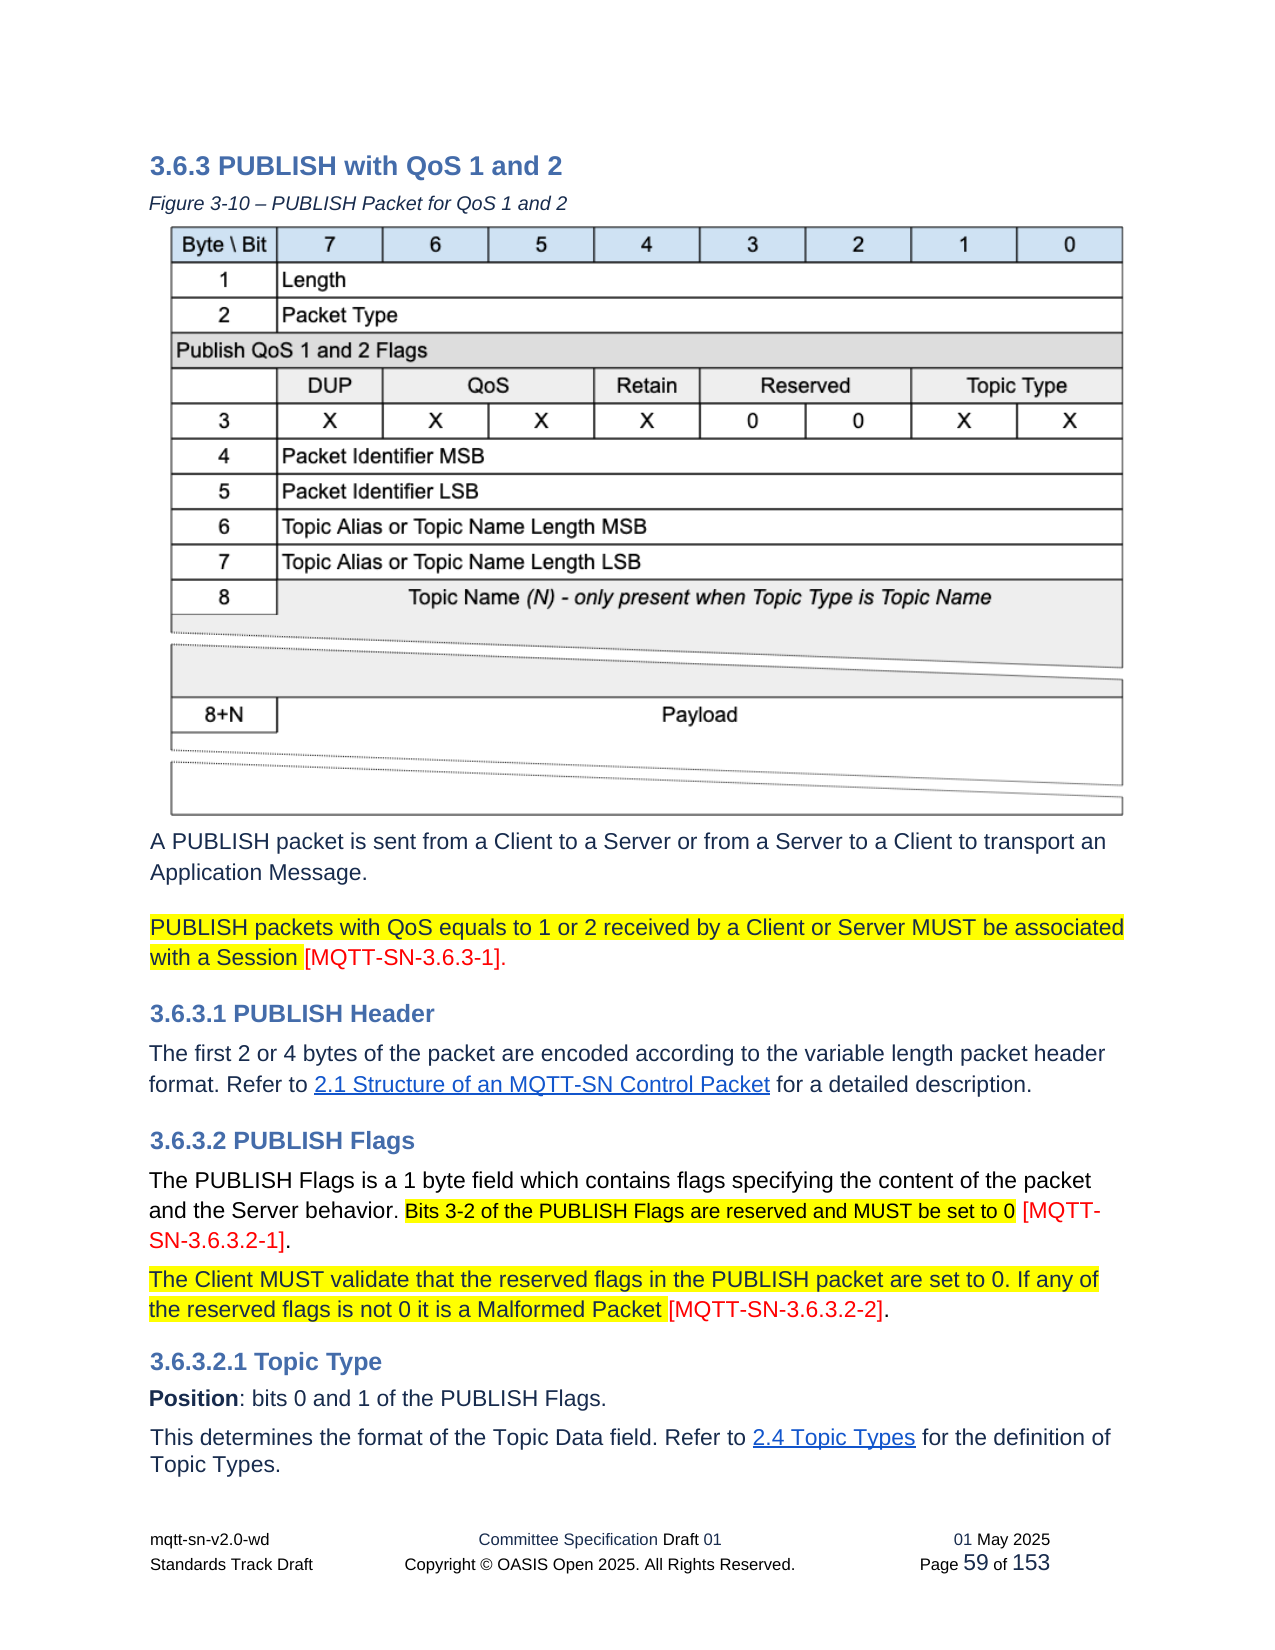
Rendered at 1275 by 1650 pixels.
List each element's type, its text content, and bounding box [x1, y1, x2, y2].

text Position: bits 0 and 1 of the PUBLISH Flags. [148, 1385, 1124, 1411]
text This determines the format of the Topic Data field. Refer to 2.4 Topic Types for the definition of Topic Types. [150, 1424, 1124, 1477]
subtitle 3.6.3 PUBLISH with QoS 1 and 2 [150, 150, 1124, 181]
subtitle 3.6.3.2 PUBLISH Flags [150, 1126, 1124, 1154]
text The PUBLISH Flags is a 1 byte field which contains flags specifying the content of the packet and the Server behavior. Bits 3-2 of the PUBLISH Flags are reserved and MUST be set to 0 [MQTT-SN-3.6.3.2-1]. [148, 1167, 1124, 1254]
picture [148, 226, 1124, 816]
text The Client MUST validate that the reserved flags in the PUBLISH packet are set to 0. If any of the reserved flags is not 0 it is a Malformed Packet [MQTT-SN-3.6.3.2-2]. [148, 1266, 1124, 1322]
subtitle 3.6.3.1 PUBLISH Header [150, 999, 1124, 1028]
text A PUBLISH packet is sent from a Client to a Server or from a Server to a Client to transport an Application Message. [150, 828, 1125, 885]
text Figure 3-10 – PUBLISH Packet for QoS 1 and 2 [148, 192, 1124, 215]
text PUBLISH packets with QoS equals to 1 or 2 received by a Client or Server MUST be associated with a Session [MQTT-SN-3.6.3-1]. [150, 914, 1124, 970]
text The first 2 or 4 bytes of the packet are encoded according to the variable length packet header format. Refer to 2.1 Structure of an MQTT-SN Control Packet for a detailed description. [148, 1040, 1124, 1097]
subtitle 3.6.3.2.1 Topic Type [150, 1347, 1124, 1376]
